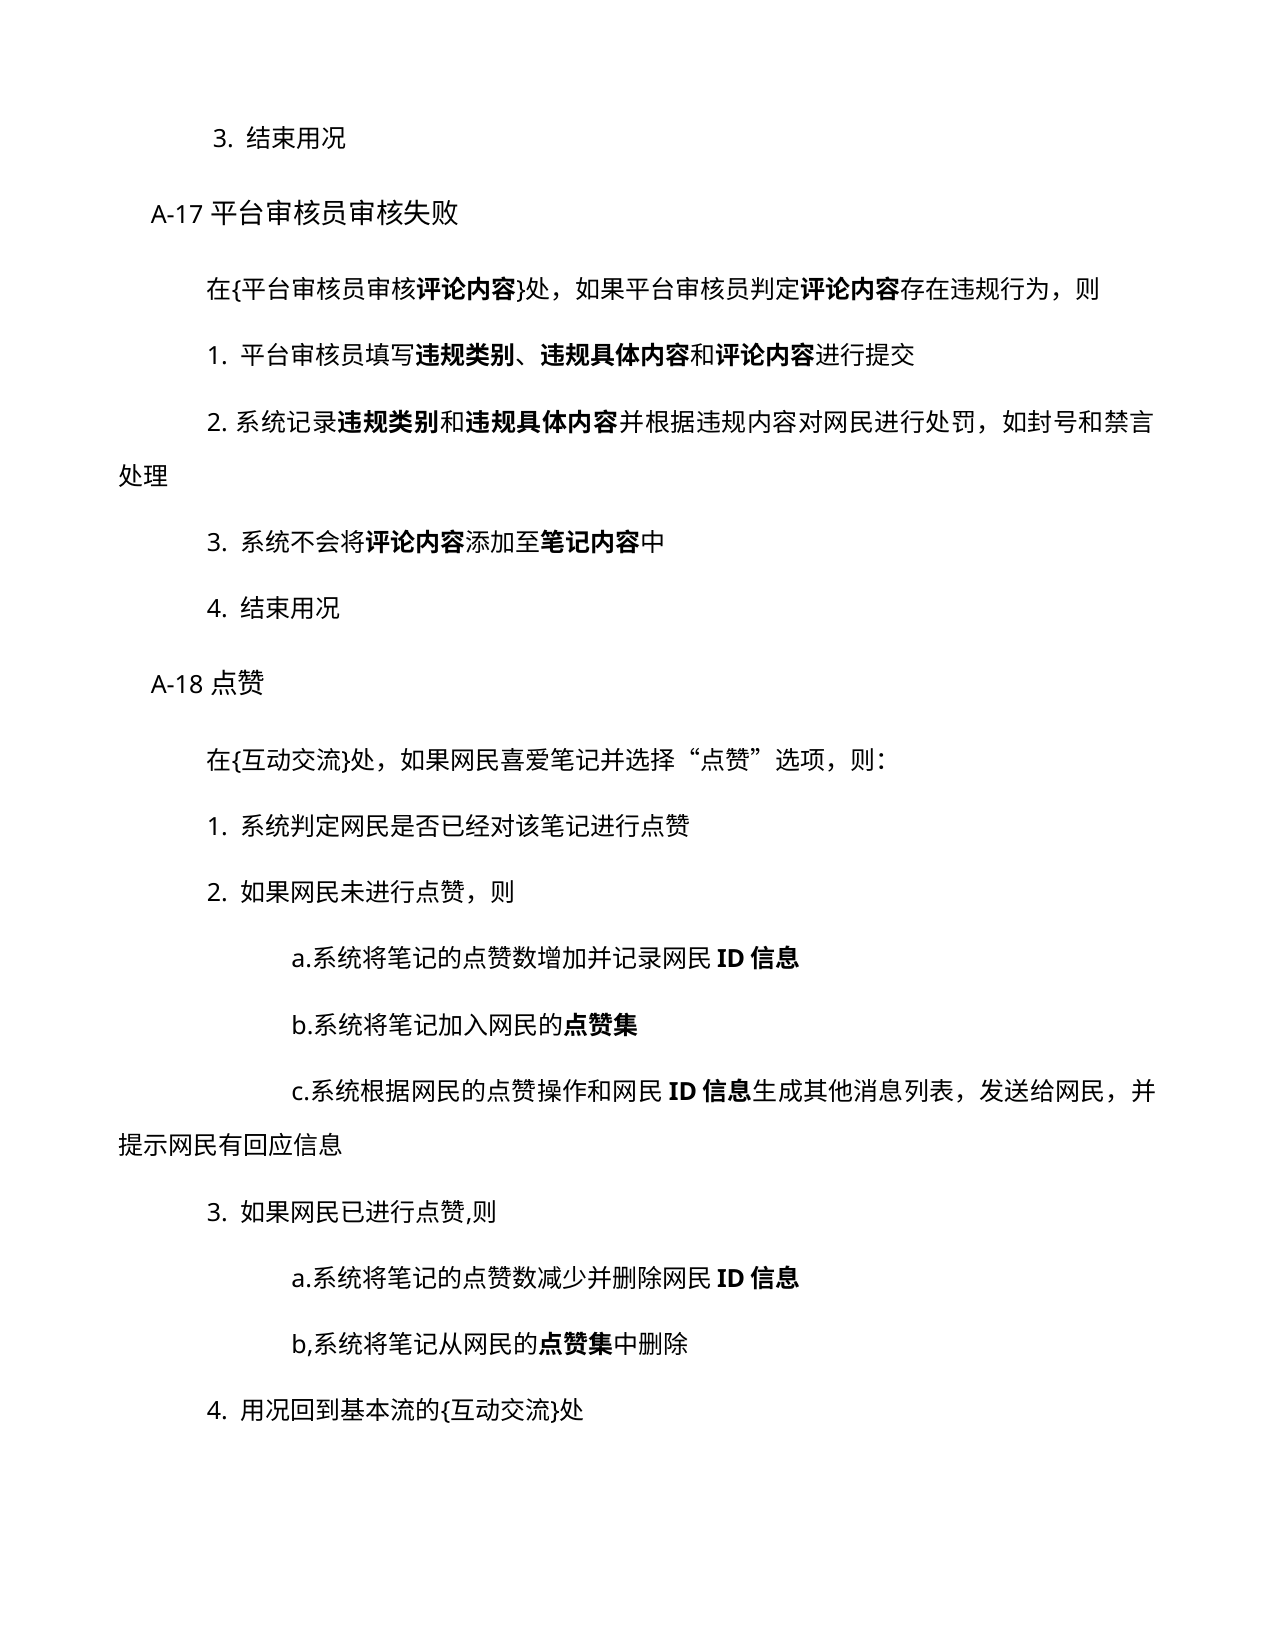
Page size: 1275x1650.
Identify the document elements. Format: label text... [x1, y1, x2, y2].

text c.系统根据网民的点赞操作和网民ID信息生成其他消息列表，发送给网民，并提示网民有回应信息 [118, 1071, 1157, 1162]
text a.系统将笔记的点赞数减少并删除网民ID信息 [118, 1258, 1157, 1294]
subtitle A-18 点赞 [118, 662, 1157, 702]
subtitle A-17 平台审核员审核失败 [118, 191, 1157, 231]
text 2. 如果网民未进行点赞，则 [118, 873, 1157, 909]
text 3. 结束用况 [118, 118, 1157, 154]
text b.系统将笔记加入网民的点赞集 [118, 1005, 1157, 1041]
text 2. 系统记录违规类别和违规具体内容并根据违规内容对网民进行处罚，如封号和禁言处理 [118, 402, 1157, 493]
text b,系统将笔记从网民的点赞集中删除 [118, 1324, 1157, 1361]
text 1. 平台审核员填写违规类别、违规具体内容和评论内容进行提交 [118, 336, 1157, 372]
text 在{平台审核员审核评论内容}处，如果平台审核员判定评论内容存在违规行为，则 [118, 269, 1157, 306]
text 3. 系统不会将评论内容添加至笔记内容中 [118, 523, 1157, 559]
text 4. 结束用况 [118, 589, 1157, 625]
text 在{互动交流}处，如果网民喜爱笔记并选择“点赞”选项，则： [118, 740, 1157, 776]
text 4. 用况回到基本流的{互动交流}处 [118, 1391, 1157, 1427]
text 1. 系统判定网民是否已经对该笔记进行点赞 [118, 806, 1157, 843]
text a.系统将笔记的点赞数增加并记录网民ID信息 [118, 939, 1157, 975]
text 3. 如果网民已进行点赞,则 [118, 1192, 1157, 1228]
